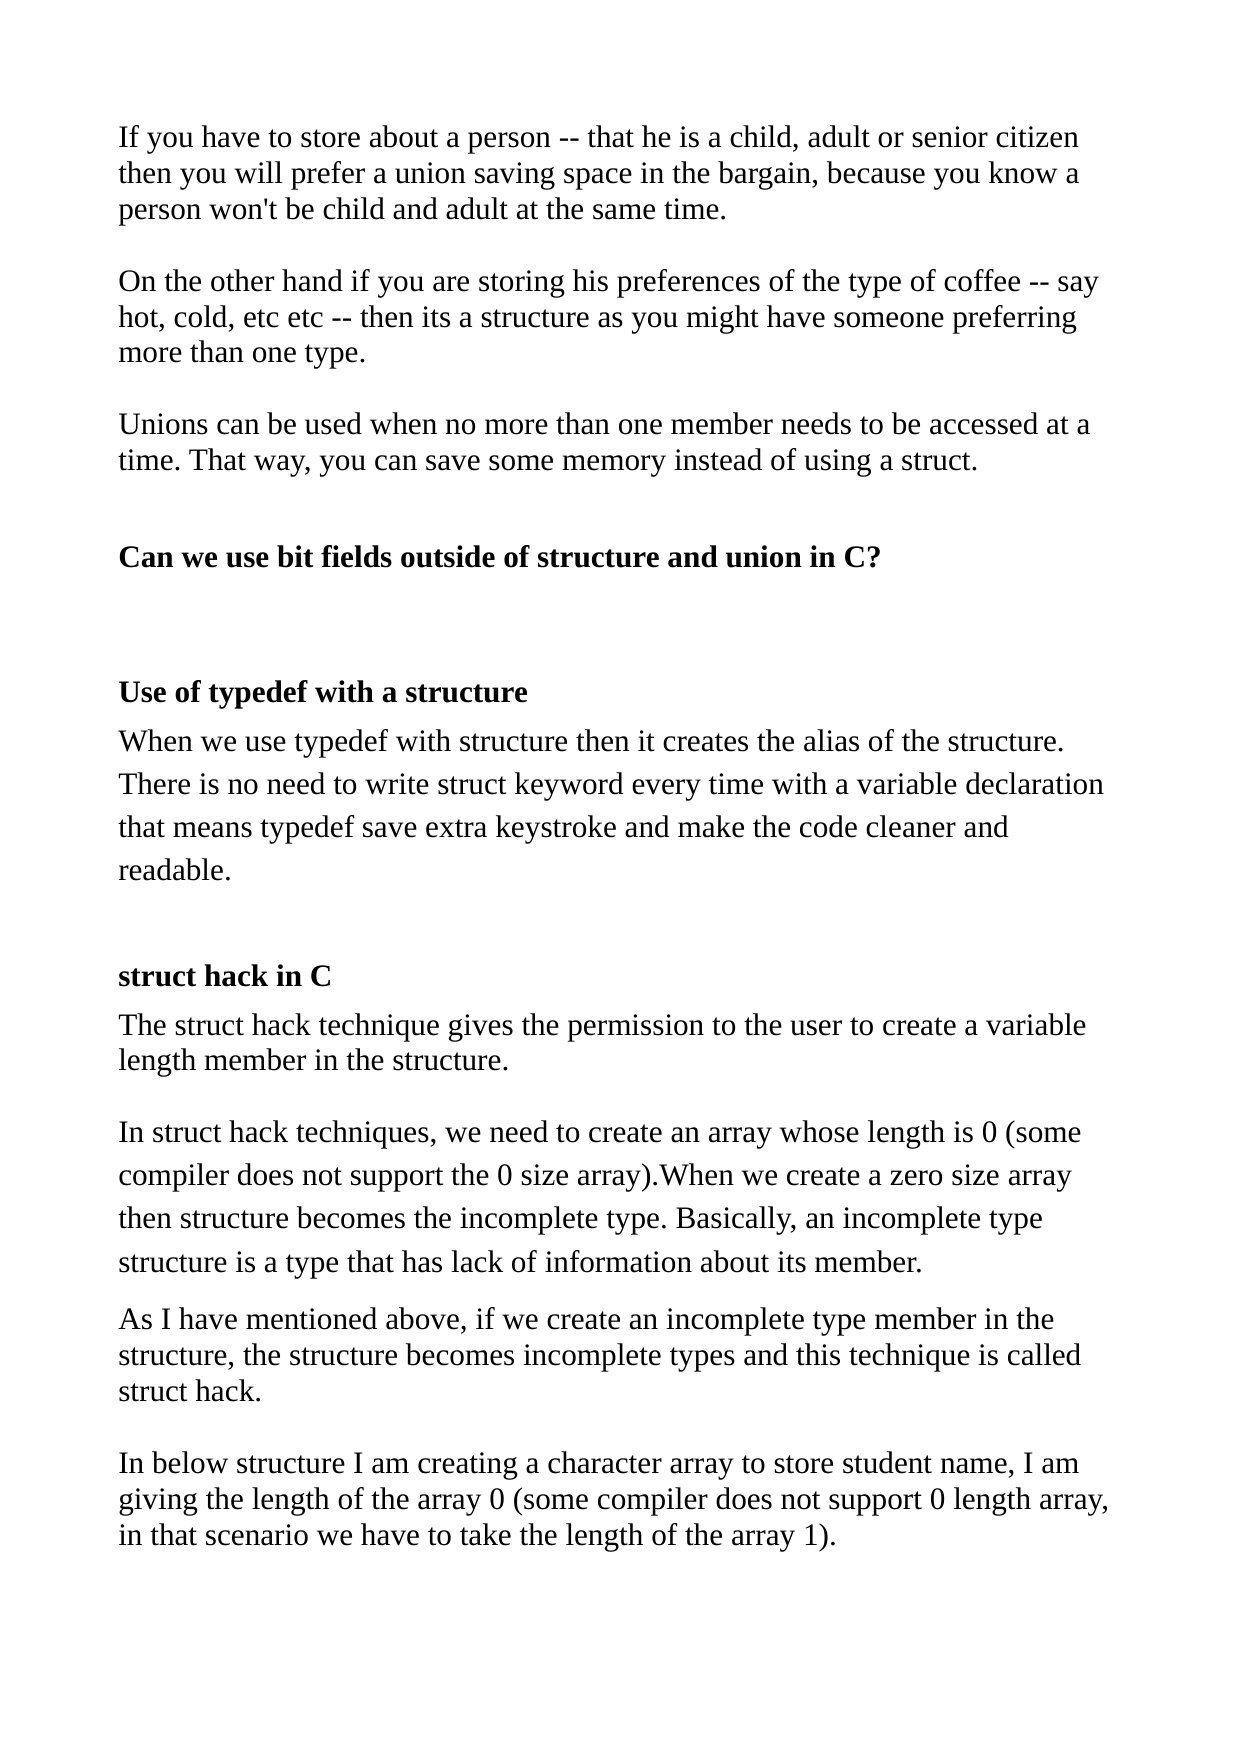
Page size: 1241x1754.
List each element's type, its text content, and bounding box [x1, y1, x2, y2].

subtitle Use of typedef with a structure [118, 673, 1122, 709]
text When we use typedef with structure then it creates the alias of the structure. There is no need to write struct keyword every time with a variable declaration that means typedef save extra keystroke and make the code cleaner and readable. [118, 722, 1122, 887]
text The struct hack technique gives the permission to the user to create a variable length member in the structure. [118, 1006, 1122, 1078]
text As I have mentioned above, if we create an incomplete type member in the structure, the structure becomes incomplete types and this technique is called struct hack. [118, 1301, 1122, 1408]
text In struct hack techniques, we need to create an array whose length is 0 (some compiler does not support the 0 size array).When we create a zero size array then structure becomes the incomplete type. Basically, an incomplete type structure is a type that has lack of information about its member. [118, 1113, 1122, 1279]
text In below structure I am creating a character array to store student name, I am giving the length of the array 0 (some compiler does not support 0 length array, in that scenario we have to take the length of the array 1). [118, 1444, 1122, 1552]
subtitle struct hack in C [118, 957, 1122, 993]
text If you have to store about a person -- that he is a child, adult or senior citizen then you will prefer a union saving space in the bargain, because you know a person won't be child and adult at the same time. On the other hand if you are storing his preferences of the type of coffee -- say hot, cold, etc etc -- then its a structure as you might have someone preferring more than one type. Unions can be used when no more than one member needs to be accessed at a time. That way, you can save some memory instead of using a struct. [118, 118, 1122, 477]
subtitle Can we use bit fields outside of structure and union in C? [118, 538, 1122, 574]
